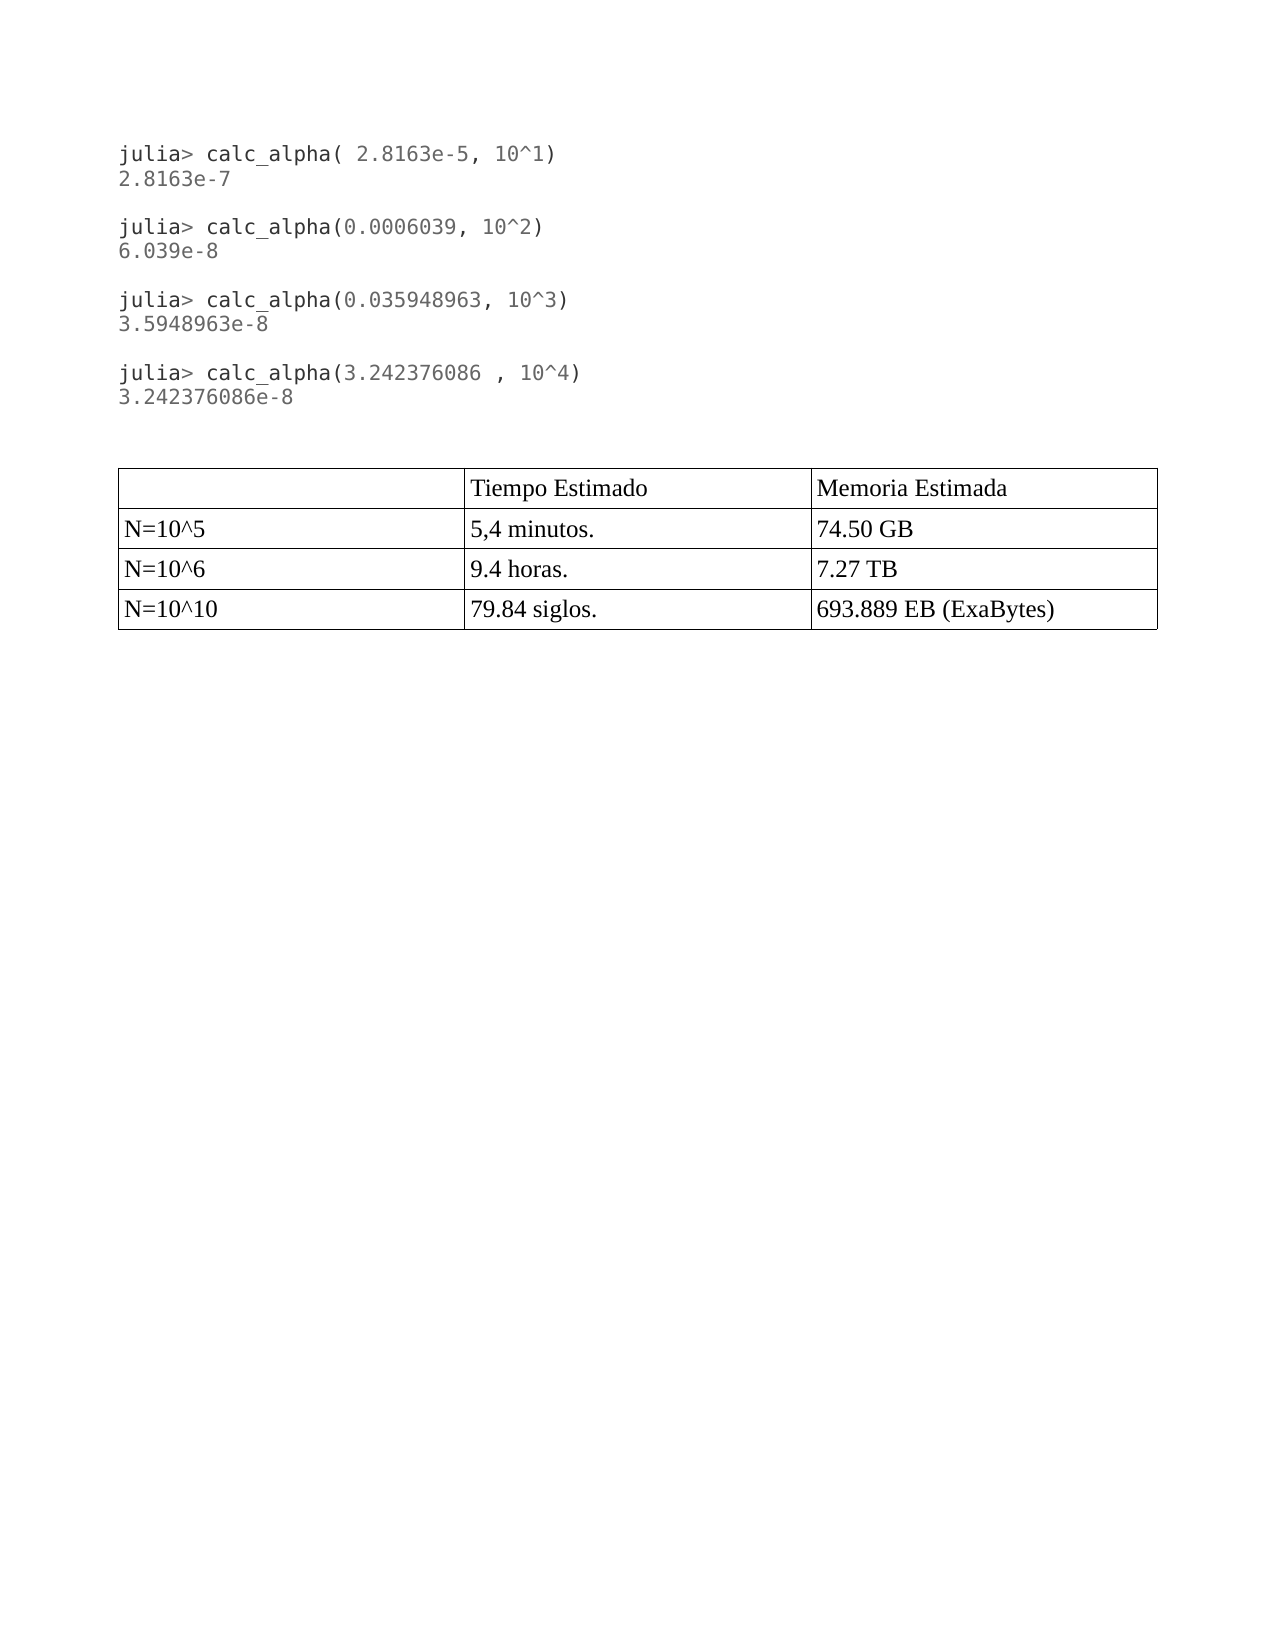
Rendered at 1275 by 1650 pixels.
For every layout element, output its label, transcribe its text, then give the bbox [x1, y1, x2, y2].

text 3.242376086e-8 [118, 385, 1157, 409]
table_cell N=10^6 [119, 549, 464, 588]
table_cell 9.4 horas. [465, 549, 811, 588]
table_cell N=10^10 [119, 590, 464, 629]
text julia> calc_alpha(0.0006039, 10^2) [118, 215, 1157, 239]
text 3.5948963e-8 [118, 312, 1157, 337]
table_header Tiempo Estimado [465, 469, 811, 508]
table_header [119, 469, 464, 508]
text julia> calc_alpha(3.242376086 , 10^4) [118, 361, 1157, 385]
table_header Memoria Estimada [812, 469, 1157, 508]
text 6.039e-8 [118, 239, 1157, 264]
table_cell 7.27 TB [812, 549, 1157, 588]
text 2.8163e-7 [118, 167, 1157, 191]
text julia> calc_alpha( 2.8163e-5, 10^1) [118, 142, 1157, 167]
table_cell 693.889 EB (ExaBytes) [812, 590, 1157, 629]
table_cell 5,4 minutos. [465, 509, 811, 548]
table_cell 79.84 siglos. [465, 590, 811, 629]
table_cell N=10^5 [119, 509, 464, 548]
table_cell 74.50 GB [812, 509, 1157, 548]
text julia> calc_alpha(0.035948963, 10^3) [118, 288, 1157, 312]
